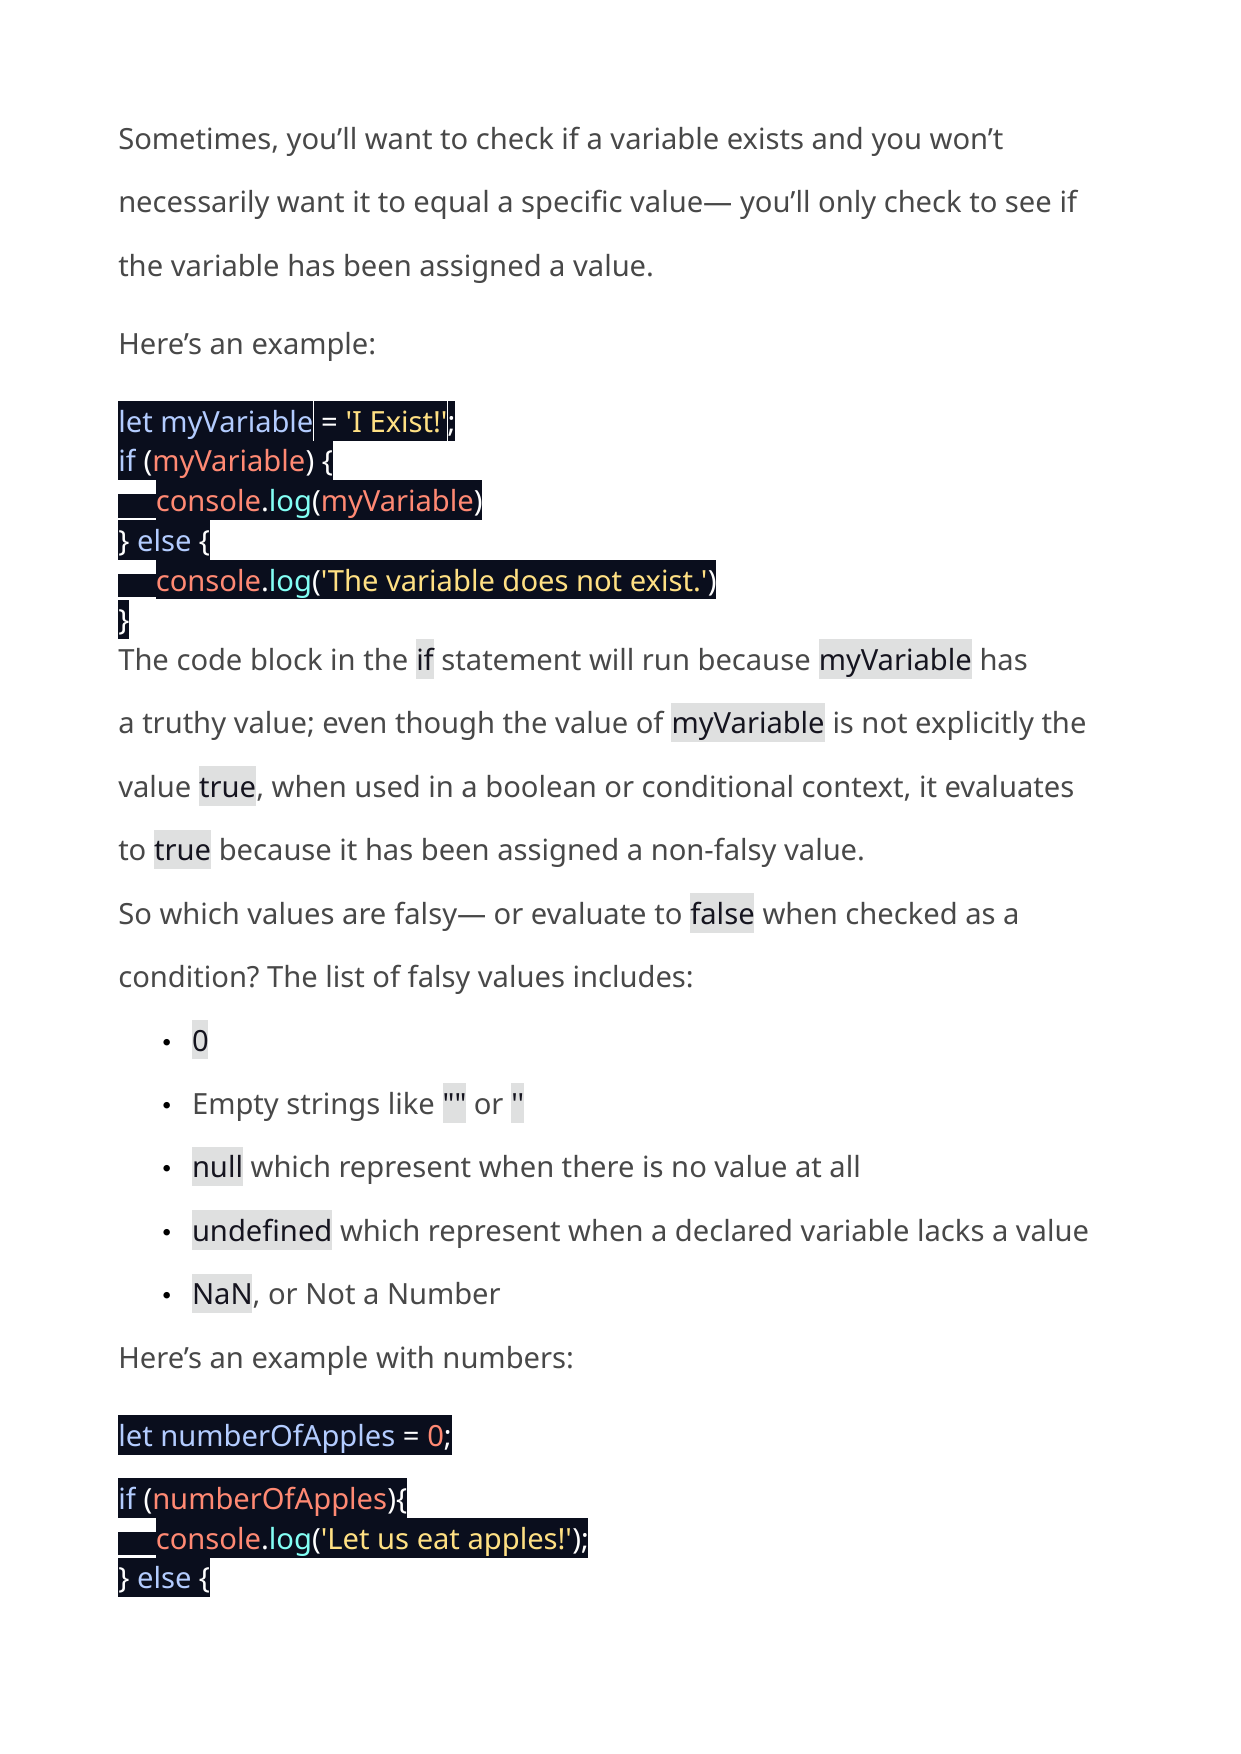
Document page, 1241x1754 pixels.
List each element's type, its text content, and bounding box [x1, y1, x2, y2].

text Here’s an example: [118, 323, 1122, 363]
text So which values are falsy— or evaluate to false when checked as a condition? The list of falsy values includes: [118, 893, 1122, 996]
list NaN, or Not a Number [162, 1273, 1122, 1313]
text Sometimes, you’ll want to check if a variable exists and you won’t necessarily want it to equal a specific value— you’ll only check to see if the variable has been assigned a value. [118, 118, 1122, 285]
text if (myVariable) { [118, 441, 1122, 480]
list null which represent when there is no value at all [162, 1147, 1122, 1186]
text let numberOfApples = 0; [118, 1415, 1122, 1455]
text console.log(myVariable) [118, 480, 1122, 520]
text } else { [118, 1558, 1122, 1597]
text } else { [118, 520, 1122, 560]
list 0 [162, 1020, 1122, 1059]
list undefined which represent when a declared variable lacks a value [162, 1210, 1122, 1250]
text The code block in the if statement will run because myVariable has a truthy value; even though the value of myVariable is not explicitly the value true, when used in a boolean or conditional context, it evaluates to true because it has been assigned a non-falsy value. [118, 639, 1122, 869]
text Here’s an example with numbers: [118, 1337, 1122, 1377]
text console.log('The variable does not exist.') [118, 560, 1122, 599]
text console.log('Let us eat apples!'); [118, 1518, 1122, 1558]
list Empty strings like "" or '' [162, 1083, 1122, 1123]
text if (numberOfApples){ [118, 1478, 1122, 1518]
text } [118, 599, 1122, 639]
text let myVariable = 'I Exist!'; [118, 401, 1122, 441]
